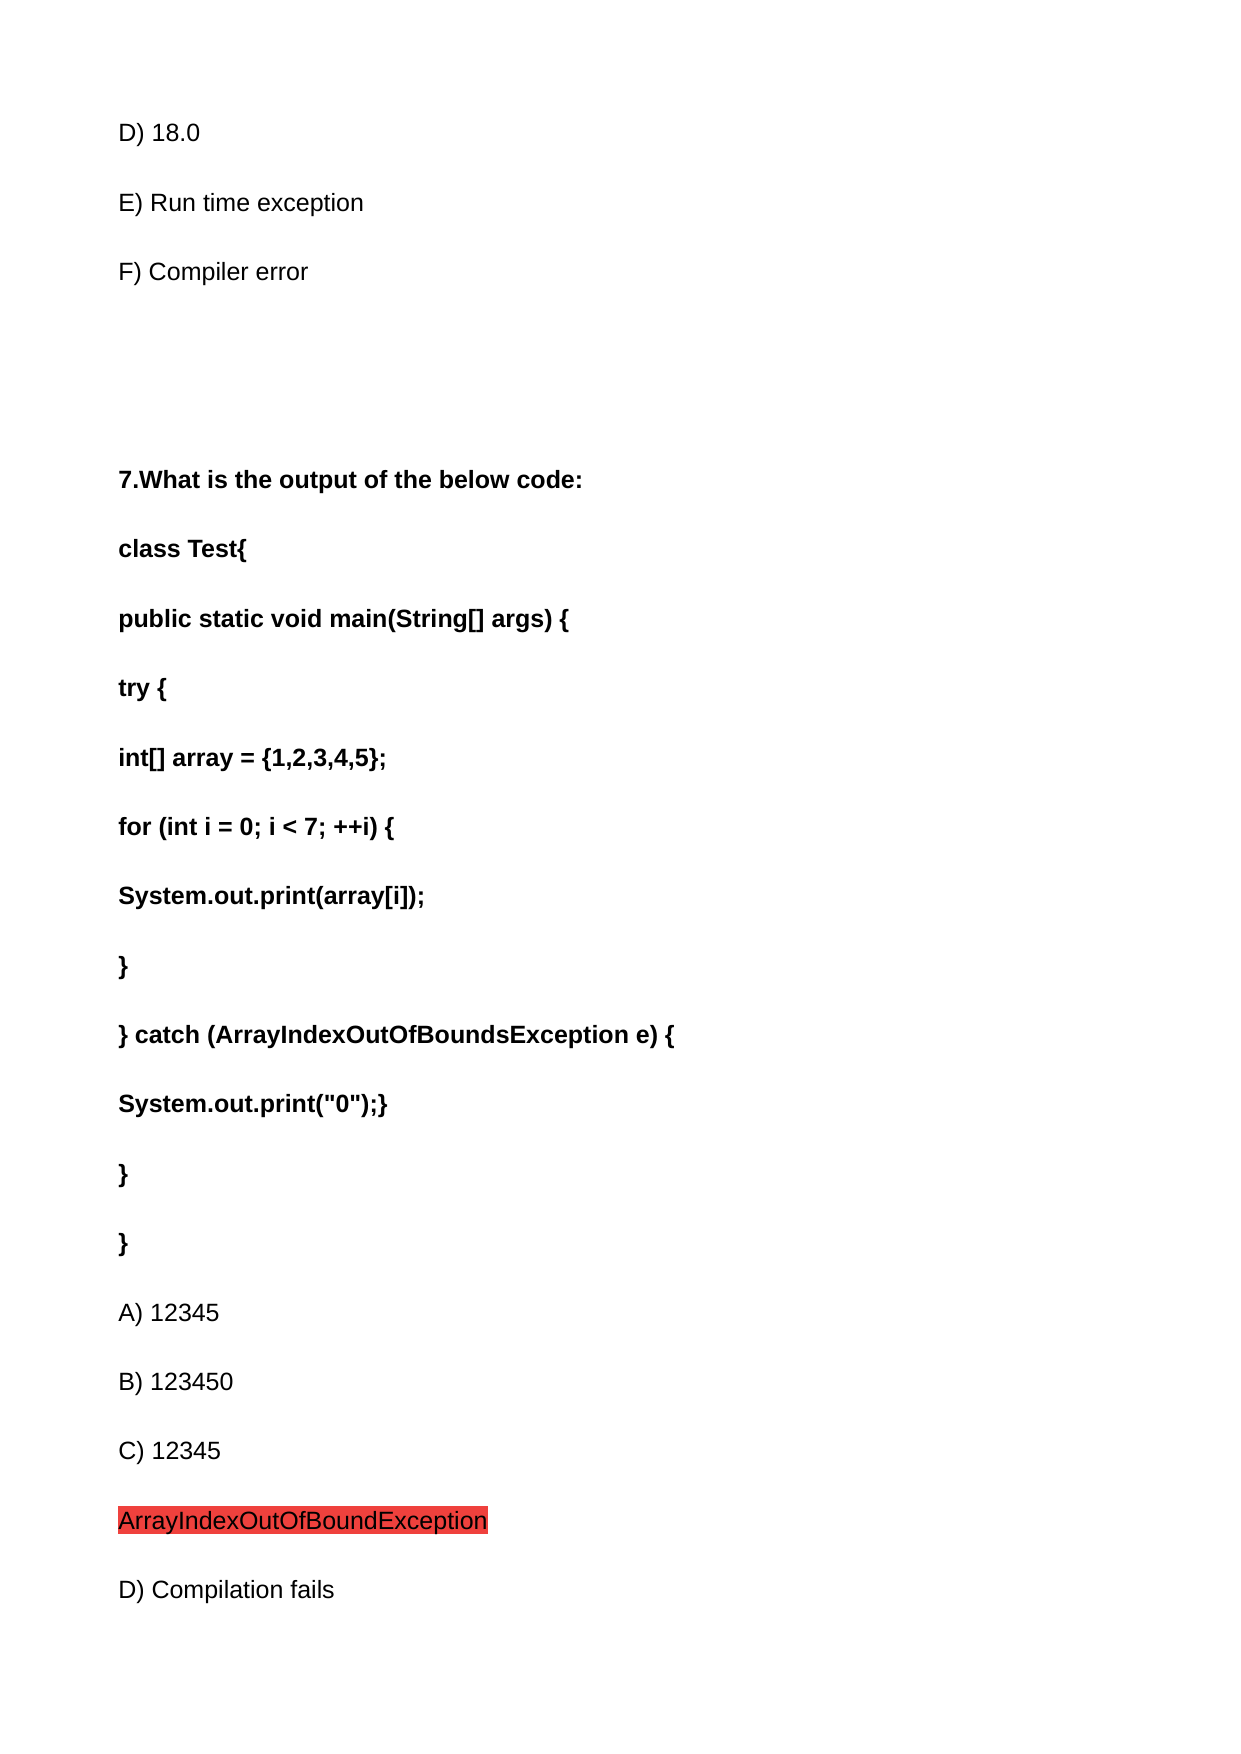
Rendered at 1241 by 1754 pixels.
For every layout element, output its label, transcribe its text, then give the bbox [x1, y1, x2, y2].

text int[] array = {1,2,3,4,5}; [118, 742, 1122, 771]
text 7.What is the output of the below code: [118, 465, 1122, 494]
text E) Run time exception [118, 187, 1122, 216]
text A) 12345 [118, 1297, 1122, 1326]
text public static void main(String[] args) { [118, 604, 1122, 632]
text System.out.print(array[i]); [118, 881, 1122, 910]
text for (int i = 0; i < 7; ++i) { [118, 812, 1122, 841]
text ArrayIndexOutOfBoundException [118, 1506, 1122, 1534]
text } [118, 951, 1122, 979]
text } catch (ArrayIndexOutOfBoundsException e) { [118, 1020, 1122, 1049]
text D) Compilation fails [118, 1575, 1122, 1604]
text try { [118, 673, 1122, 702]
text class Test{ [118, 534, 1122, 563]
text F) Compiler error [118, 257, 1122, 286]
text } [118, 1159, 1122, 1187]
text C) 12345 [118, 1436, 1122, 1465]
text System.out.print("0");} [118, 1089, 1122, 1118]
text D) 18.0 [118, 118, 1122, 147]
text } [118, 1228, 1122, 1257]
text B) 123450 [118, 1367, 1122, 1396]
